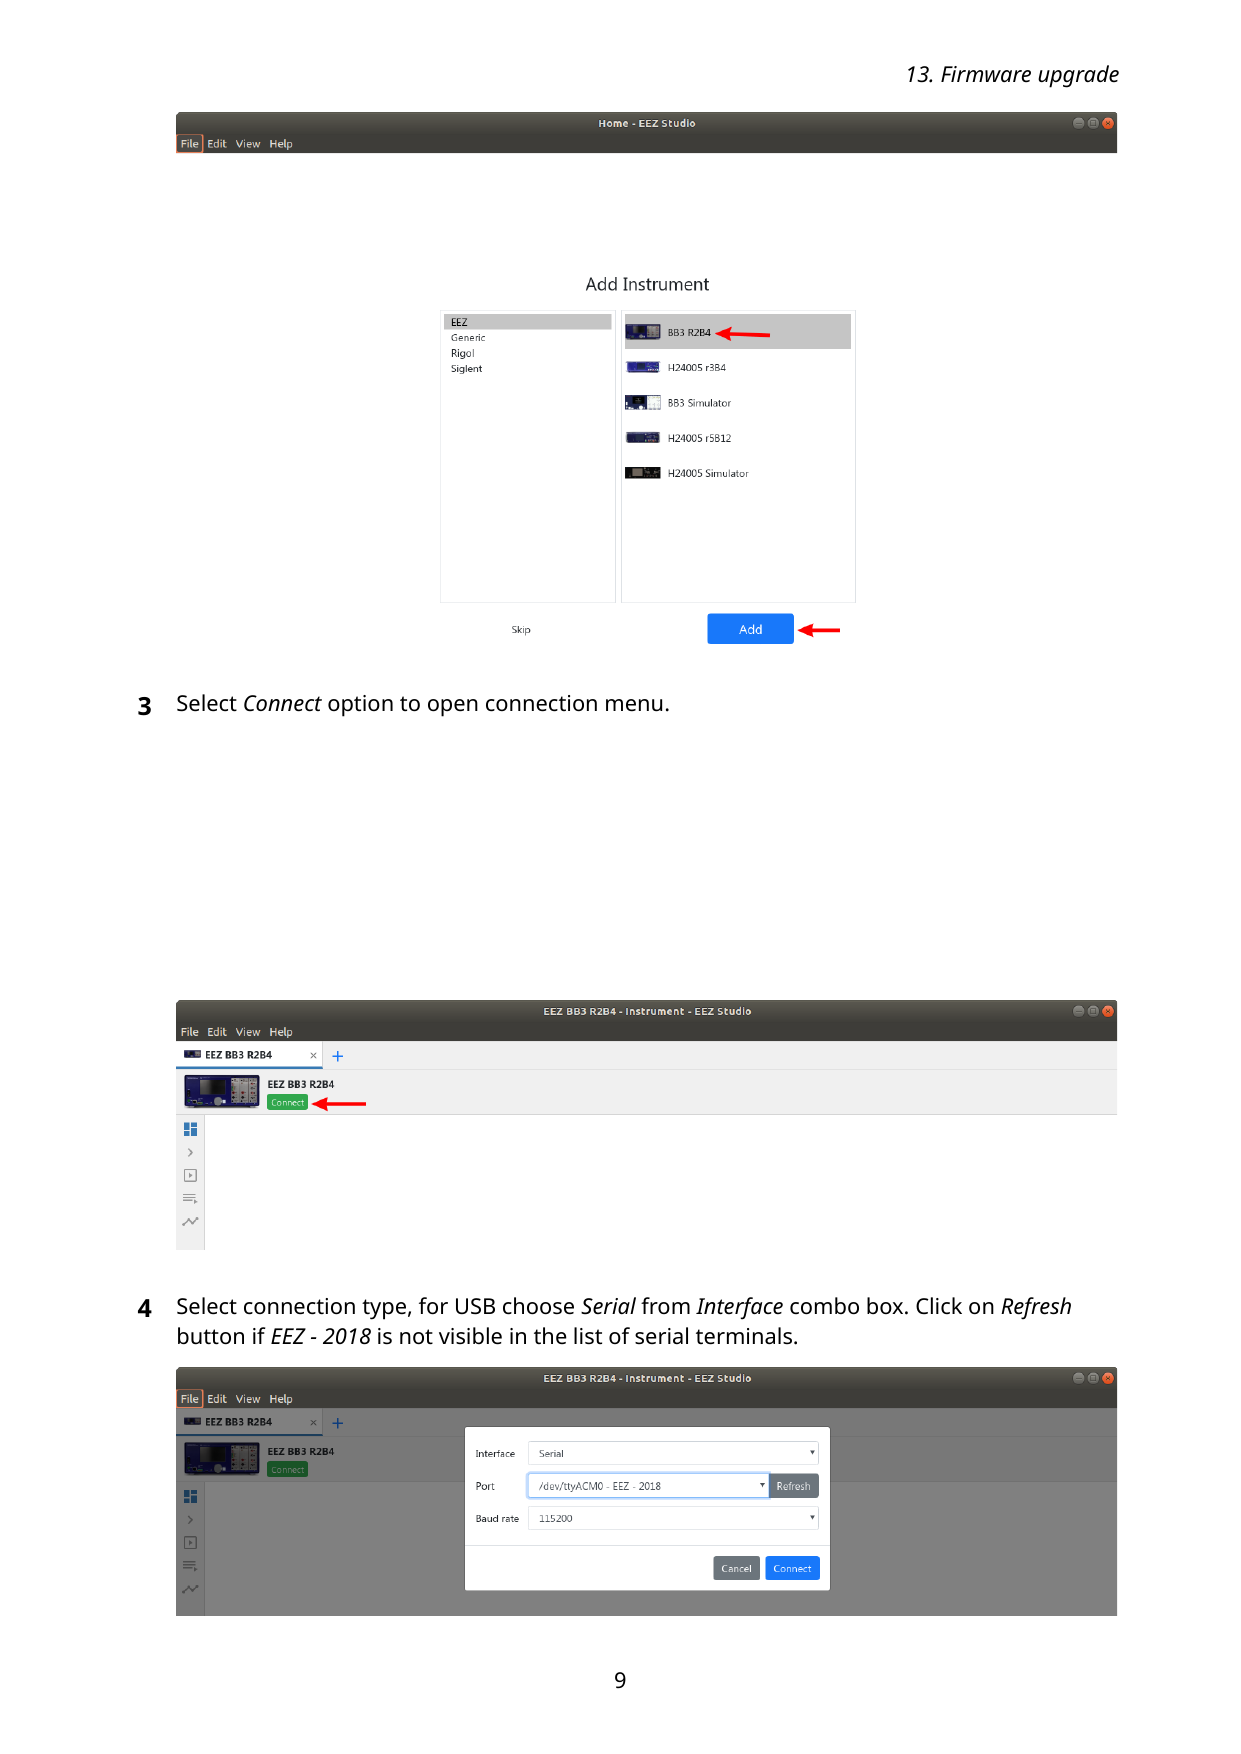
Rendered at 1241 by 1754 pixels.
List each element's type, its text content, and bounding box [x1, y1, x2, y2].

table_header [171, 107, 1123, 659]
picture [176, 1000, 1118, 1250]
table_cell Select connection type, for USB choose Serial from Interface combo box. Click on Refresh button if EEZ - 2018 is not visible in the list of serial terminals. [171, 1285, 1123, 1638]
picture [176, 112, 1118, 660]
table_cell Select Connect option to open connection menu. [171, 683, 1123, 1285]
picture [176, 1367, 1118, 1616]
table_header [171, 660, 1123, 682]
table_cell 4 [118, 1285, 171, 1638]
table_cell 3 [118, 683, 171, 1285]
table_header [118, 107, 171, 682]
